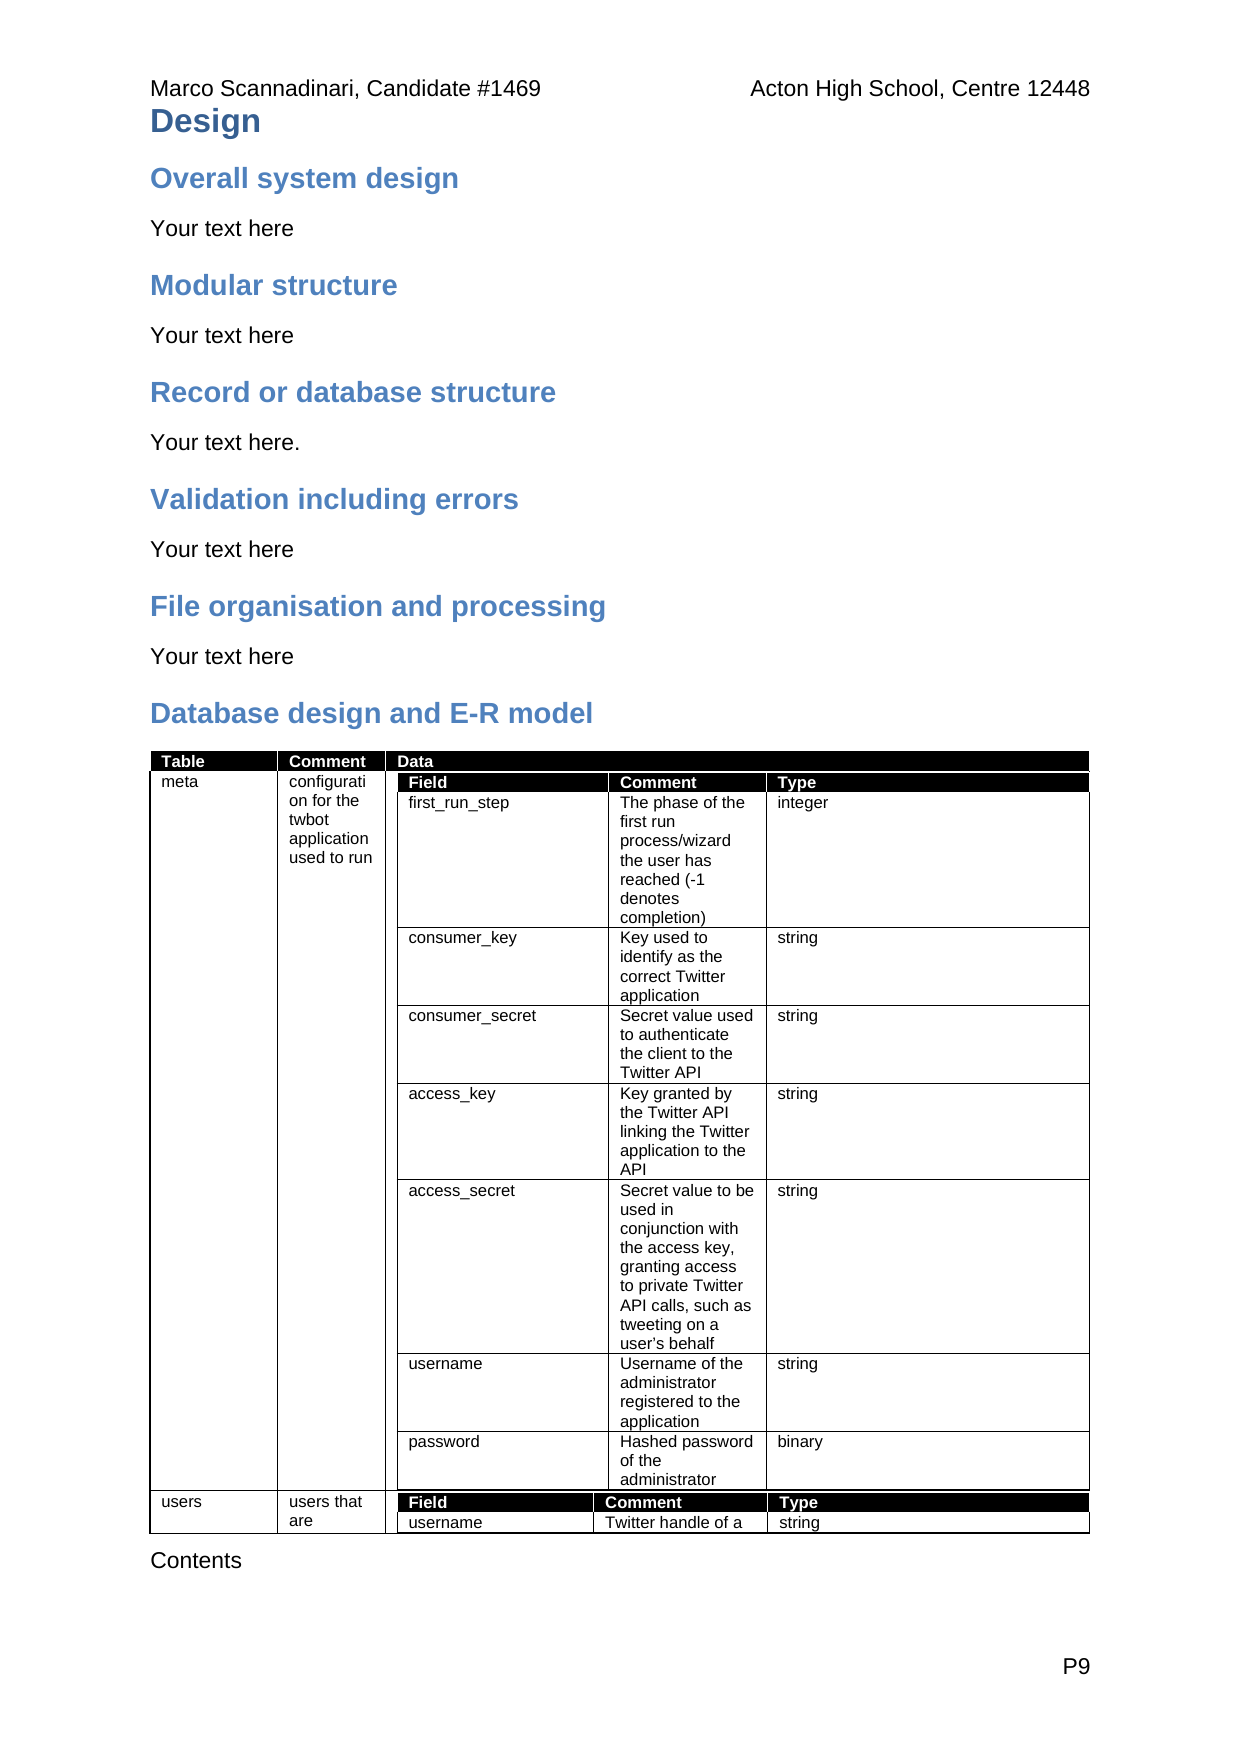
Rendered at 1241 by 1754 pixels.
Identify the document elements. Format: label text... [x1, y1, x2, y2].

subtitle Design [150, 101, 1090, 140]
table_header Comment [594, 1493, 767, 1512]
table_cell [386, 772, 397, 1490]
table_cell Secret value to be used in conjunction with the access key, granting access to private Twitter API calls, such as tweeting on a user’s behalf [609, 1180, 766, 1353]
table_cell Key used to identify as the correct Twitter application [609, 928, 766, 1005]
table_cell username [398, 1354, 608, 1431]
text Your text here [150, 215, 1090, 241]
table_header Field [398, 773, 608, 792]
table_cell Twitter handle of a [594, 1513, 767, 1532]
table_header Comment [278, 751, 385, 771]
subtitle Record or database structure [150, 375, 1090, 408]
table_cell string [767, 1354, 1089, 1431]
table_cell users that are [278, 1491, 385, 1533]
table_header Type [767, 773, 1089, 792]
table_cell binary [767, 1432, 1089, 1489]
text Your text here [150, 536, 1090, 563]
subtitle Database design and E-R model [150, 696, 1090, 729]
text Your text here [150, 643, 1090, 670]
table_cell integer [767, 793, 1089, 927]
table_header Data [386, 751, 1089, 771]
text Your text here [150, 322, 1090, 348]
subtitle Validation including errors [150, 482, 1090, 515]
table_cell consumer_key [398, 928, 608, 1005]
table_header Comment [609, 773, 766, 792]
table_cell consumer_secret [398, 1006, 608, 1082]
table_cell [386, 1491, 397, 1533]
table_cell string [767, 928, 1089, 1005]
table_cell string [768, 1513, 1089, 1532]
table_cell Secret value used to authenticate the client to the Twitter API [609, 1006, 766, 1082]
table_cell Username of the administrator registered to the application [609, 1354, 766, 1431]
table_cell ­­first_run_step [398, 793, 608, 927]
table_cell configuration for the twbot application used to run [278, 772, 385, 1490]
table_cell string [767, 1084, 1089, 1179]
table_cell access_secret [398, 1180, 608, 1353]
table_cell Hashed password of the administrator [609, 1432, 766, 1489]
table_cell Key granted by the Twitter API linking the Twitter application to the API [609, 1084, 766, 1179]
table_cell access_key [398, 1084, 608, 1179]
table_cell The phase of the first run process/wizard the user has reached (-1 denotes completion) [609, 793, 766, 927]
subtitle Modular structure [150, 268, 1090, 301]
table_header Field [398, 1493, 593, 1512]
table_cell username [398, 1513, 593, 1532]
subtitle File organisation and processing [150, 589, 1090, 622]
table_header Type [768, 1493, 1089, 1512]
table_cell string [767, 1180, 1089, 1353]
subtitle Overall system design [150, 161, 1090, 194]
table_header Table [151, 751, 277, 771]
text Your text here. [150, 429, 1090, 456]
table_cell password [398, 1432, 608, 1489]
table_cell meta [151, 772, 277, 1490]
table_cell string [767, 1006, 1089, 1082]
table_cell users [151, 1491, 277, 1533]
